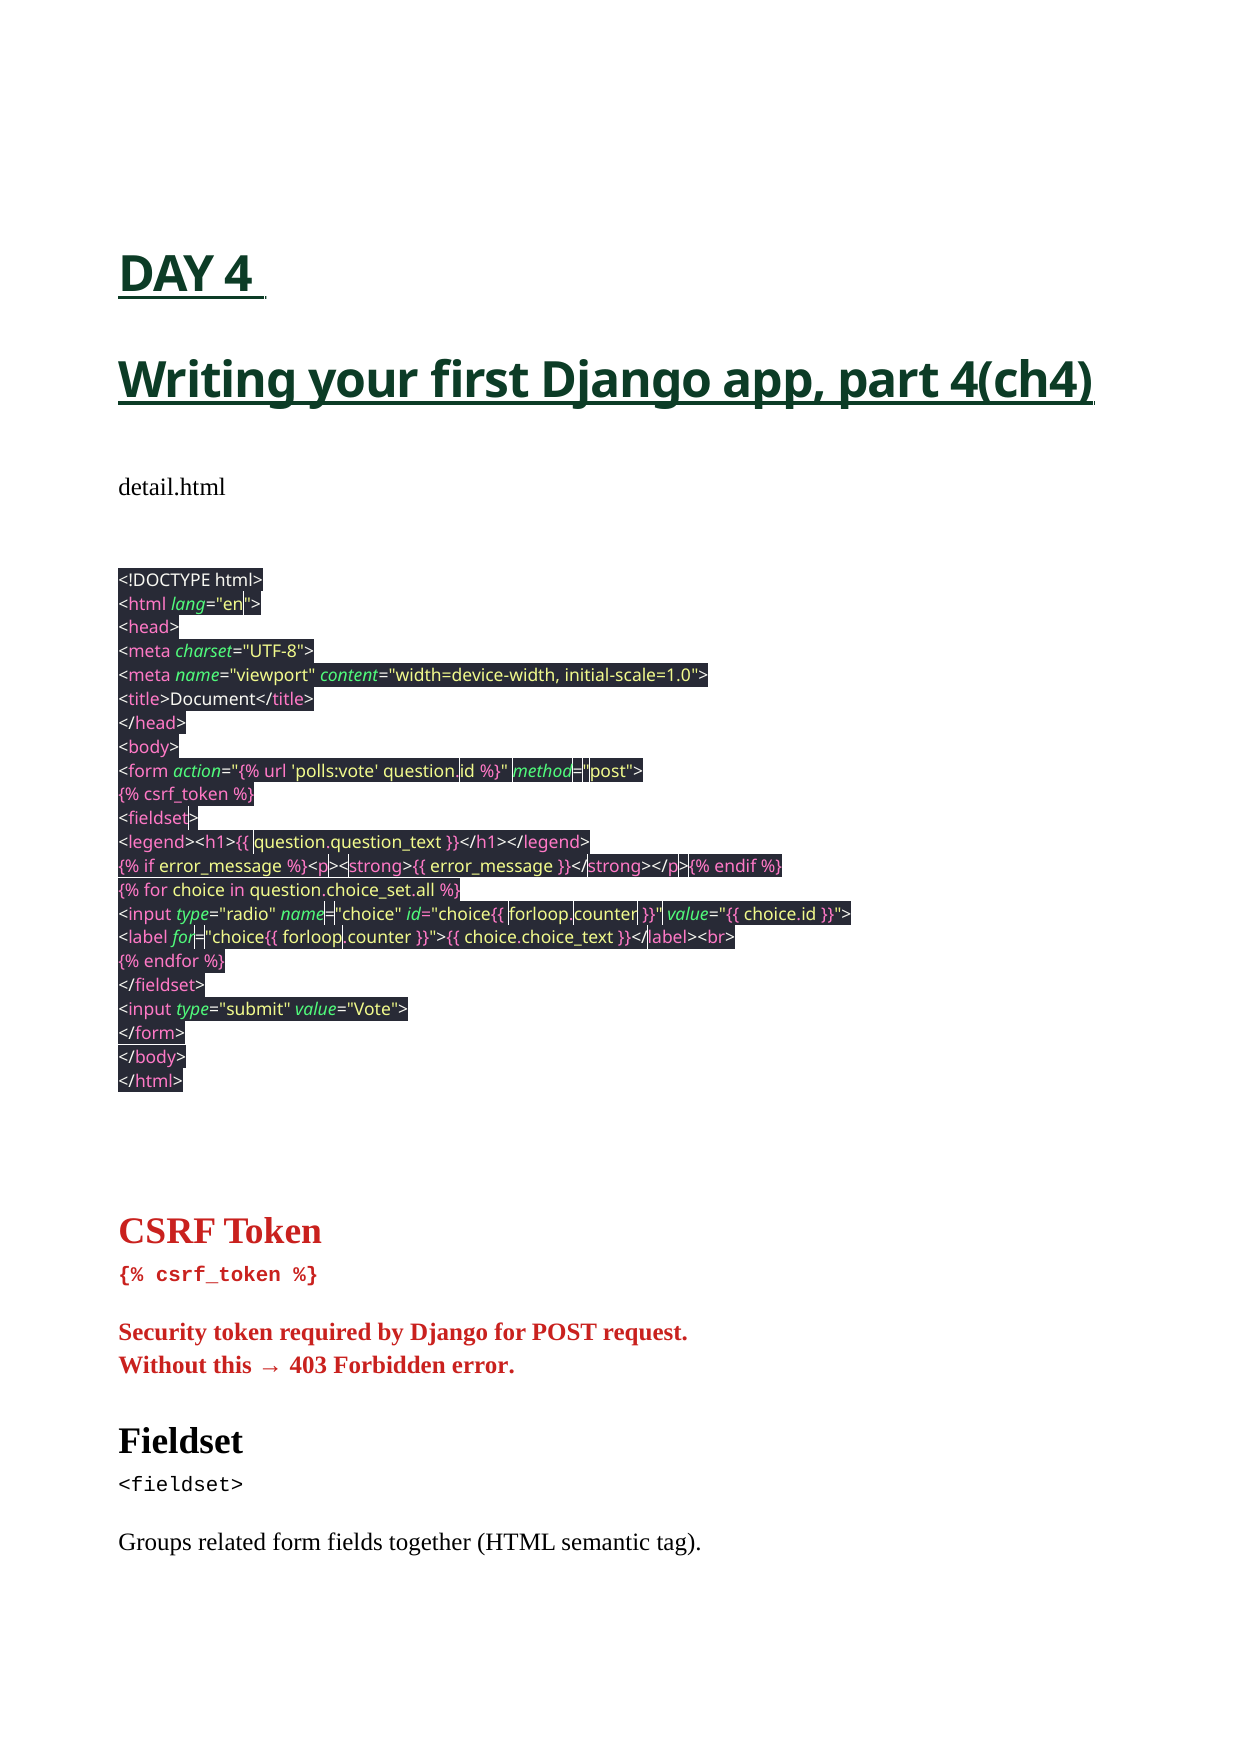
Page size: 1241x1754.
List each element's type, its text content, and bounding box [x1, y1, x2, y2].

text </html> [118, 1068, 1122, 1092]
text <fieldset> [118, 806, 1122, 830]
text <legend><h1>{{ question.question_text }}</h1></legend> [118, 830, 1122, 854]
subtitle CSRF Token [118, 1208, 1122, 1251]
text Groups related form fields together (HTML semantic tag). [118, 1527, 1122, 1556]
text <label for="choice{{ forloop.counter }}">{{ choice.choice_text }}</label><br> [118, 925, 1122, 949]
text <input type="submit" value="Vote"> [118, 997, 1122, 1021]
subtitle Fieldset [118, 1418, 1122, 1462]
text {% for choice in question.choice_set.all %} [118, 877, 1122, 901]
text <html lang="en"> [118, 591, 1122, 615]
subtitle DAY 4 [118, 238, 1122, 306]
text </form> [118, 1021, 1122, 1044]
text <fieldset> [118, 1474, 1122, 1498]
text </body> [118, 1044, 1122, 1068]
text {% csrf_token %} [118, 1264, 1122, 1287]
text {% csrf_token %} [118, 782, 1122, 806]
text <input type="radio" name="choice" id="choice{{ forloop.counter }}" value="{{ choice.id }}"> [118, 901, 1122, 925]
text <!DOCTYPE html> [118, 567, 1122, 591]
text detail.html [118, 472, 1122, 501]
text </head> [118, 711, 1122, 734]
text <title>Document</title> [118, 687, 1122, 711]
text <form action="{% url 'polls:vote' question.id %}" method="post"> [118, 758, 1122, 782]
text <body> [118, 734, 1122, 758]
text Security token required by Django for POST request. Without this → 403 Forbidden error. [118, 1317, 1122, 1379]
text {% endfor %} [118, 949, 1122, 973]
text <meta charset="UTF-8"> [118, 639, 1122, 663]
subtitle Writing your first Django app, part 4(ch4) [118, 344, 1122, 412]
text </fieldset> [118, 973, 1122, 997]
text {% if error_message %}<p><strong>{{ error_message }}</strong></p>{% endif %} [118, 854, 1122, 877]
text <head> [118, 615, 1122, 639]
text <meta name="viewport" content="width=device-width, initial-scale=1.0"> [118, 663, 1122, 687]
